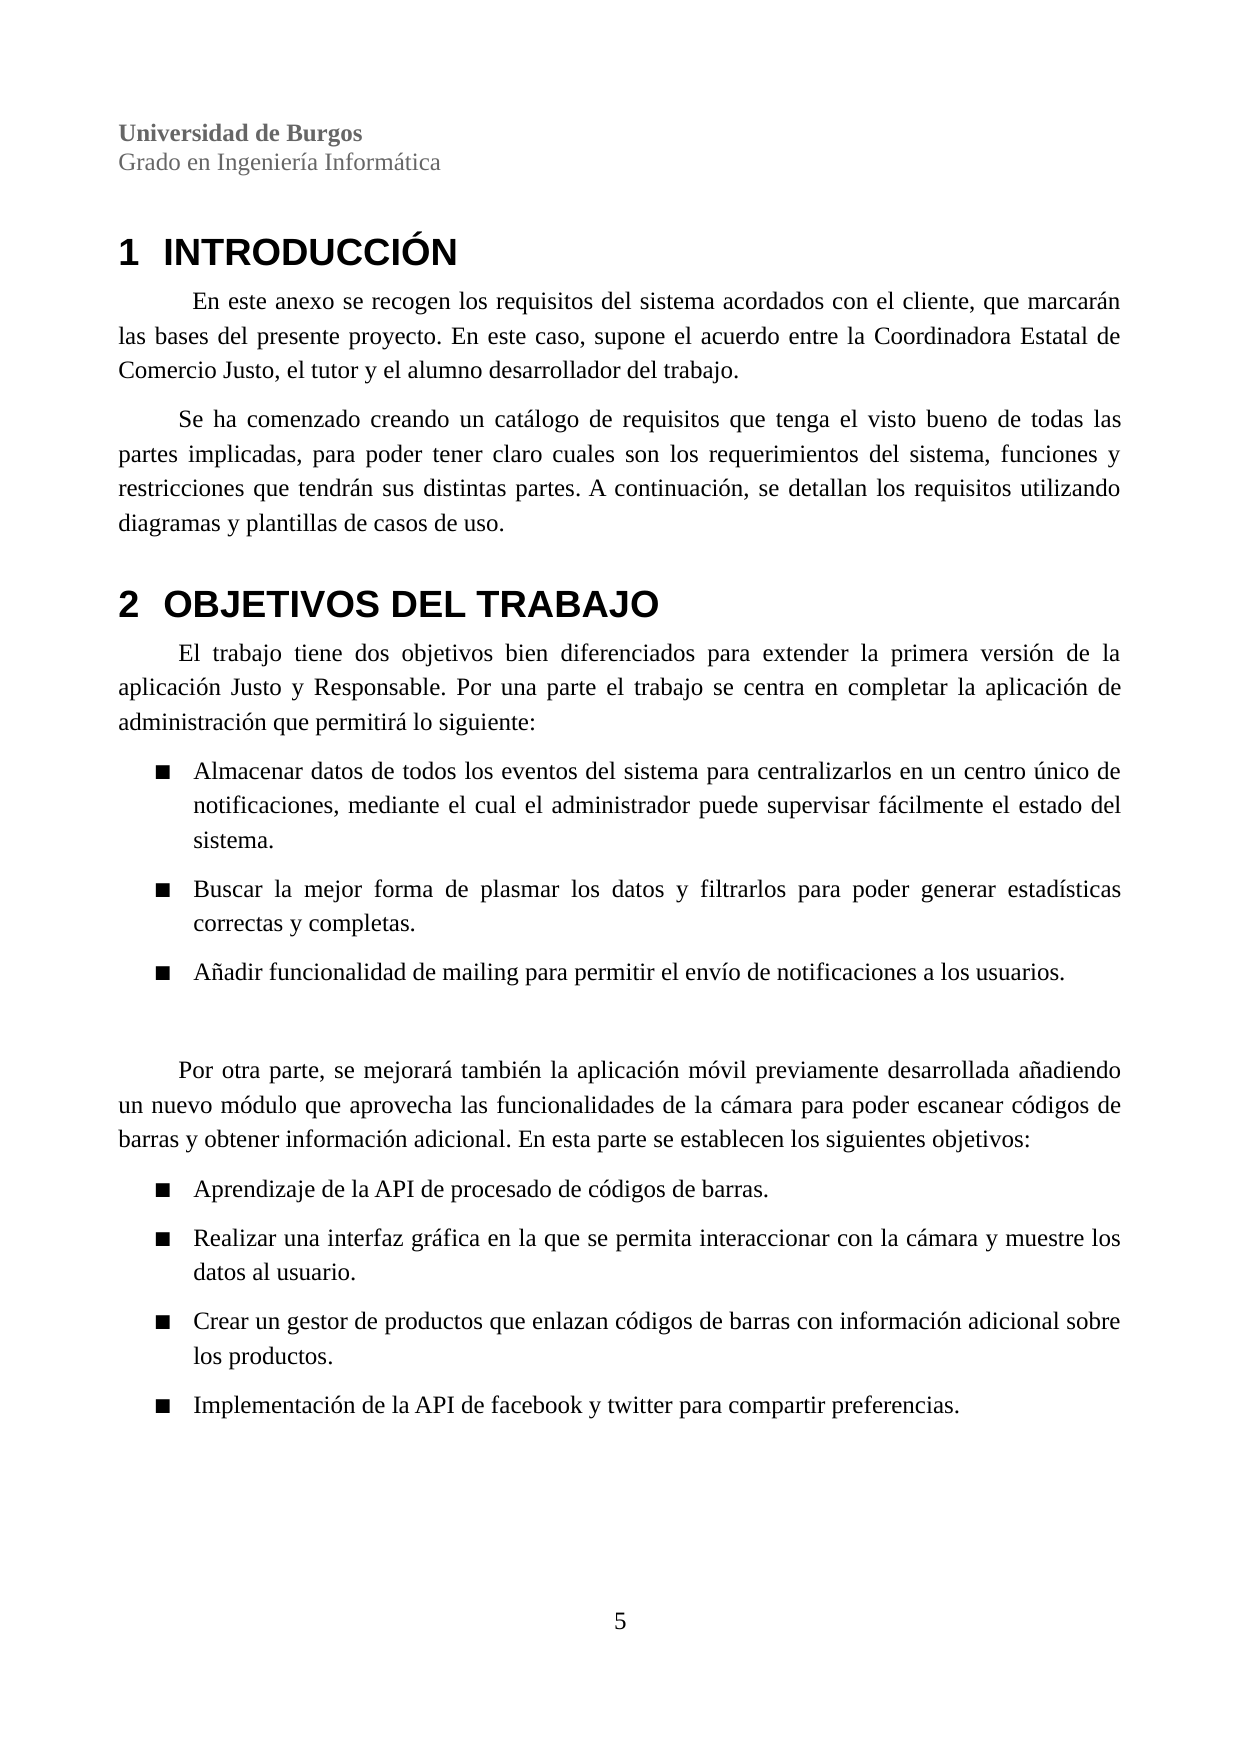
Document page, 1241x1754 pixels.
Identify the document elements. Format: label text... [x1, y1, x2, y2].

list Realizar una interfaz gráfica en la que se permita interaccionar con la cámara y muestre los datos al usuario. [156, 1223, 1122, 1286]
list Implementación de la API de facebook y twitter para compartir preferencias. [156, 1390, 1122, 1418]
list Añadir funcionalidad de mailing para permitir el envío de notificaciones a los usuarios. [156, 957, 1122, 986]
list Aprendizaje de la API de procesado de códigos de barras. [156, 1174, 1122, 1202]
subtitle INTRODUCCIÓN [118, 230, 1122, 274]
subtitle OBJETIVOS DEL TRABAJO [118, 582, 1122, 625]
list Almacenar datos de todos los eventos del sistema para centralizarlos en un centro único de notificaciones, mediante el cual el administrador puede supervisar fácilmente el estado del sistema. [156, 756, 1122, 854]
text En este anexo se recogen los requisitos del sistema acordados con el cliente, que marcarán las bases del presente proyecto. En este caso, supone el acuerdo entre la Coordinadora Estatal de Comercio Justo, el tutor y el alumno desarrollador del trabajo. [118, 286, 1122, 384]
text Por otra parte, se mejorará también la aplicación móvil previamente desarrollada añadiendo un nuevo módulo que aprovecha las funcionalidades de la cámara para poder escanear códigos de barras y obtener información adicional. En esta parte se establecen los siguientes objetivos: [118, 1056, 1122, 1153]
text Se ha comenzado creando un catálogo de requisitos que tenga el visto bueno de todas las partes implicadas, para poder tener claro cuales son los requerimientos del sistema, funciones y restricciones que tendrán sus distintas partes. A continuación, se detallan los requisitos utilizando diagramas y plantillas de casos de uso. [118, 404, 1122, 536]
text El trabajo tiene dos objetivos bien diferenciados para extender la primera versión de la aplicación Justo y Responsable. Por una parte el trabajo se centra en completar la aplicación de administración que permitirá lo siguiente: [118, 638, 1122, 736]
list Buscar la mejor forma de plasmar los datos y filtrarlos para poder generar estadísticas correctas y completas. [156, 874, 1122, 937]
list Crear un gestor de productos que enlazan códigos de barras con información adicional sobre los productos. [156, 1306, 1122, 1369]
